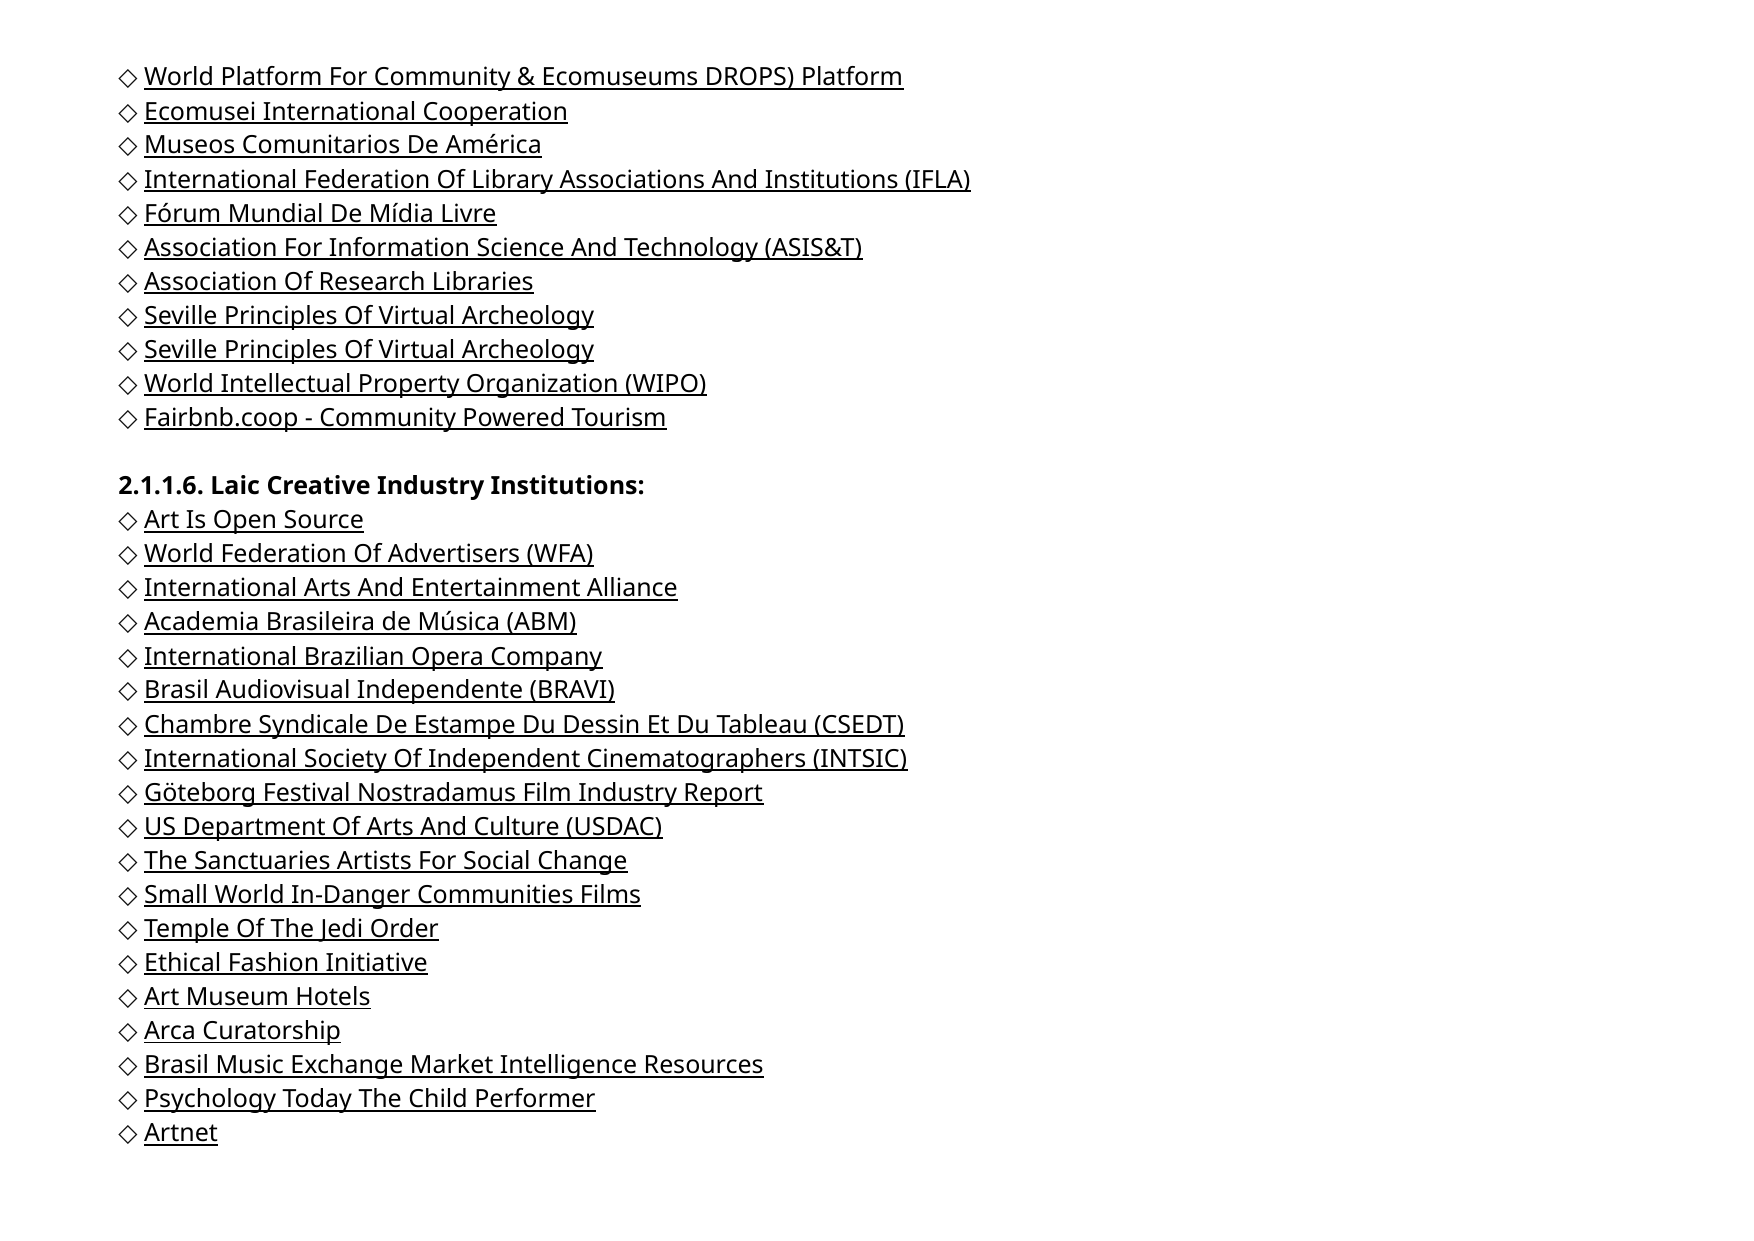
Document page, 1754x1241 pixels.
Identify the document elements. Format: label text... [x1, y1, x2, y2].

text ◇ Academia Brasileira de Música (ABM) [118, 604, 1695, 638]
text ◇ World Federation Of Advertisers (WFA) [118, 536, 1695, 570]
text ◇ Ethical Fashion Initiative [118, 945, 1695, 979]
text ◇ Fairbnb.coop - Community Powered Tourism [118, 400, 1695, 434]
text ◇ The Sanctuaries Artists For Social Change [118, 842, 1695, 877]
text ◇ Seville Principles Of Virtual Archeology [118, 332, 1695, 366]
text ◇ Association For Information Science And Technology (ASIS&T) [118, 229, 1695, 263]
text ◇ Artnet [118, 1115, 1695, 1149]
text ◇ Seville Principles Of Virtual Archeology [118, 297, 1695, 332]
text ◇ Ecomusei International Cooperation [118, 93, 1695, 127]
text ◇ Art Museum Hotels [118, 979, 1695, 1013]
text ◇ Göteborg Festival Nostradamus Film Industry Report [118, 774, 1695, 808]
text ◇ Art Is Open Source [118, 502, 1695, 536]
text ◇ International Brazilian Opera Company [118, 638, 1695, 672]
text ◇ World Platform For Community & Ecomuseums DROPS) Platform [118, 59, 1695, 93]
text ◇ Fórum Mundial De Mídia Livre [118, 195, 1695, 229]
text ◇ International Arts And Entertainment Alliance [118, 570, 1695, 604]
text ◇ International Federation Of Library Associations And Institutions (IFLA) [118, 161, 1695, 195]
text ◇ Museos Comunitarios De América [118, 127, 1695, 161]
text ◇ Psychology Today The Child Performer [118, 1081, 1695, 1115]
text ◇ International Society Of Independent Cinematographers (INTSIC) [118, 740, 1695, 774]
text ◇ US Department Of Arts And Culture (USDAC) [118, 808, 1695, 842]
text ◇ Temple Of The Jedi Order [118, 911, 1695, 945]
text 2.1.1.6. Laic Creative Industry Institutions: [118, 468, 1695, 502]
text ◇ Arca Curatorship [118, 1013, 1695, 1047]
text ◇ Small World In-Danger Communities Films [118, 877, 1695, 911]
text ◇ Chambre Syndicale De Estampe Du Dessin Et Du Tableau (CSEDT) [118, 706, 1695, 740]
text ◇ Brasil Music Exchange Market Intelligence Resources [118, 1047, 1695, 1081]
text ◇ World Intellectual Property Organization (WIPO) [118, 366, 1695, 400]
text ◇ Brasil Audiovisual Independente (BRAVI) [118, 672, 1695, 706]
text ◇ Association Of Research Libraries [118, 263, 1695, 297]
